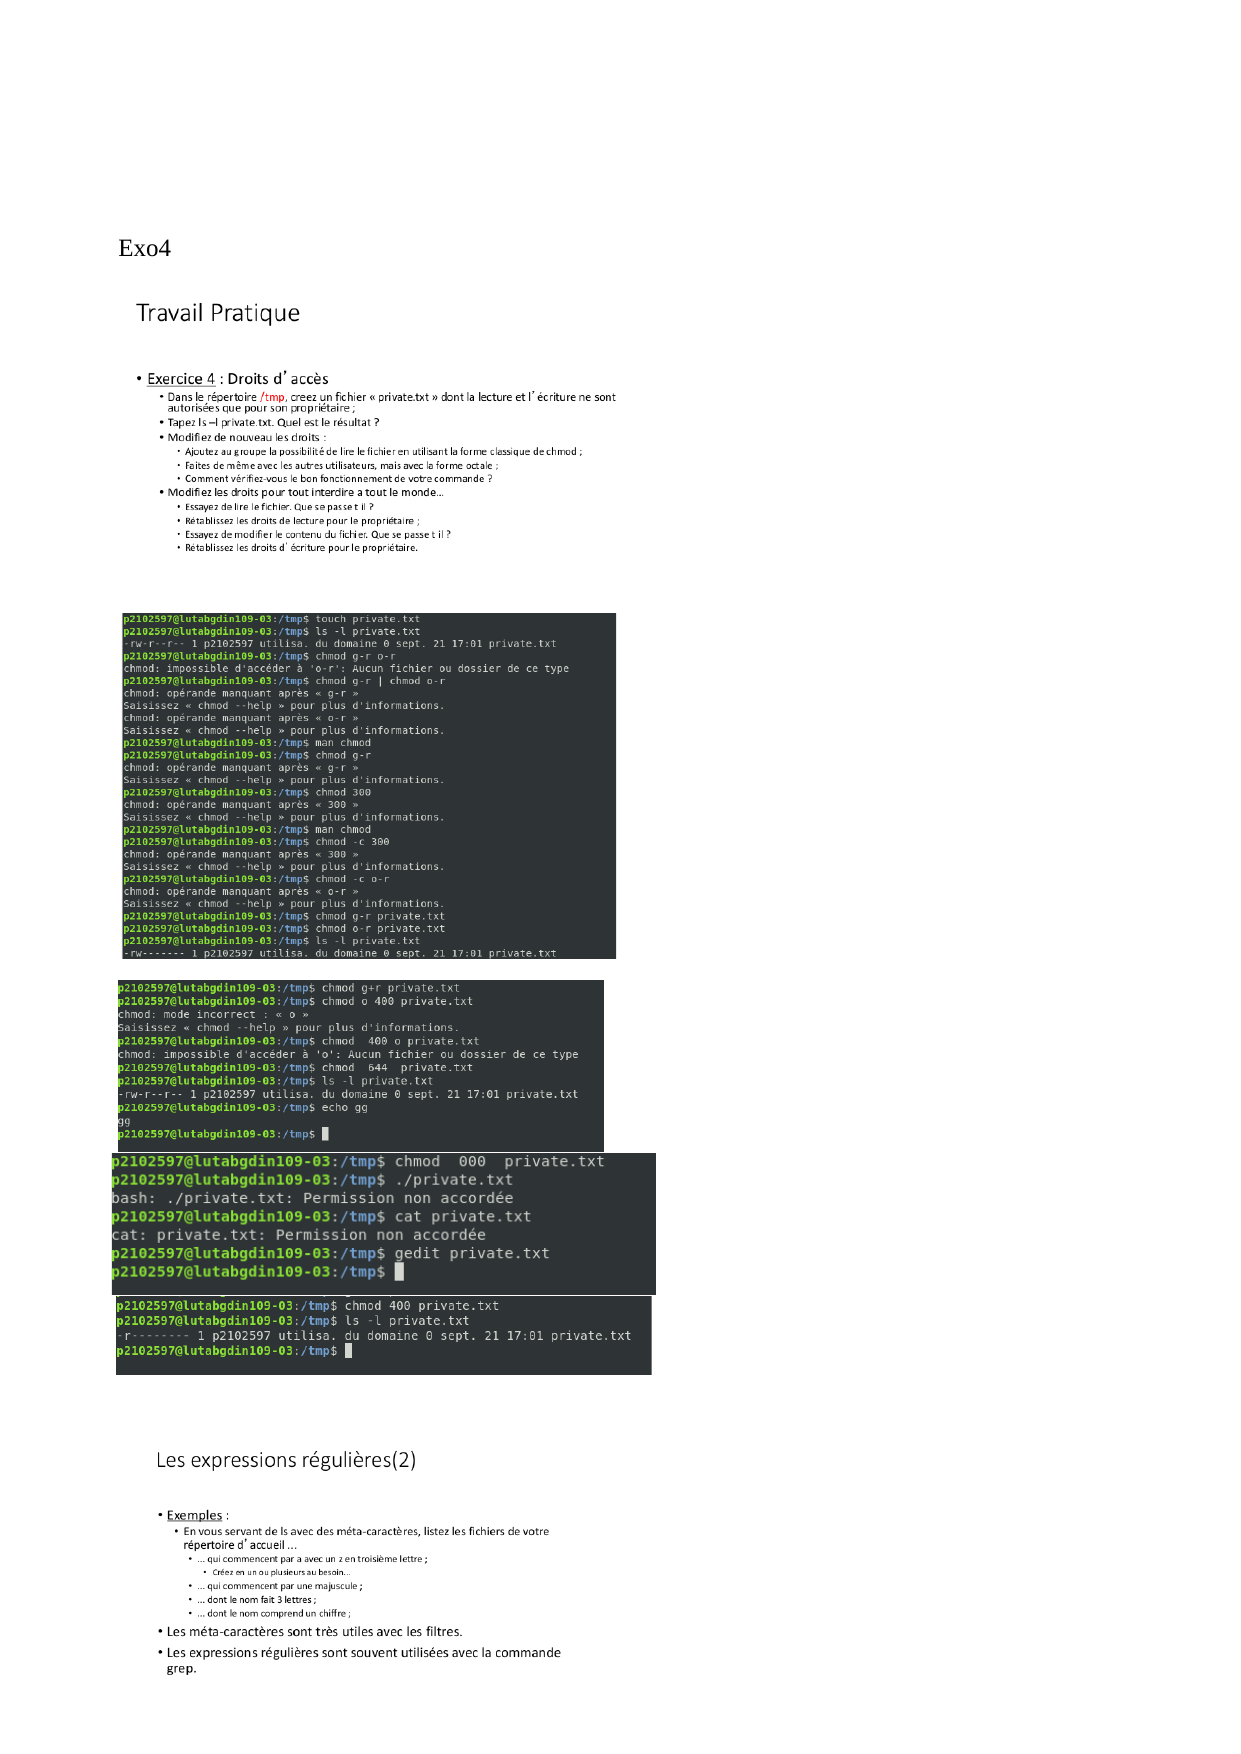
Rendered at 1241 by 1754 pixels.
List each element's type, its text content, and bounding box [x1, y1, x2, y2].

text Exo4 [118, 233, 1122, 262]
